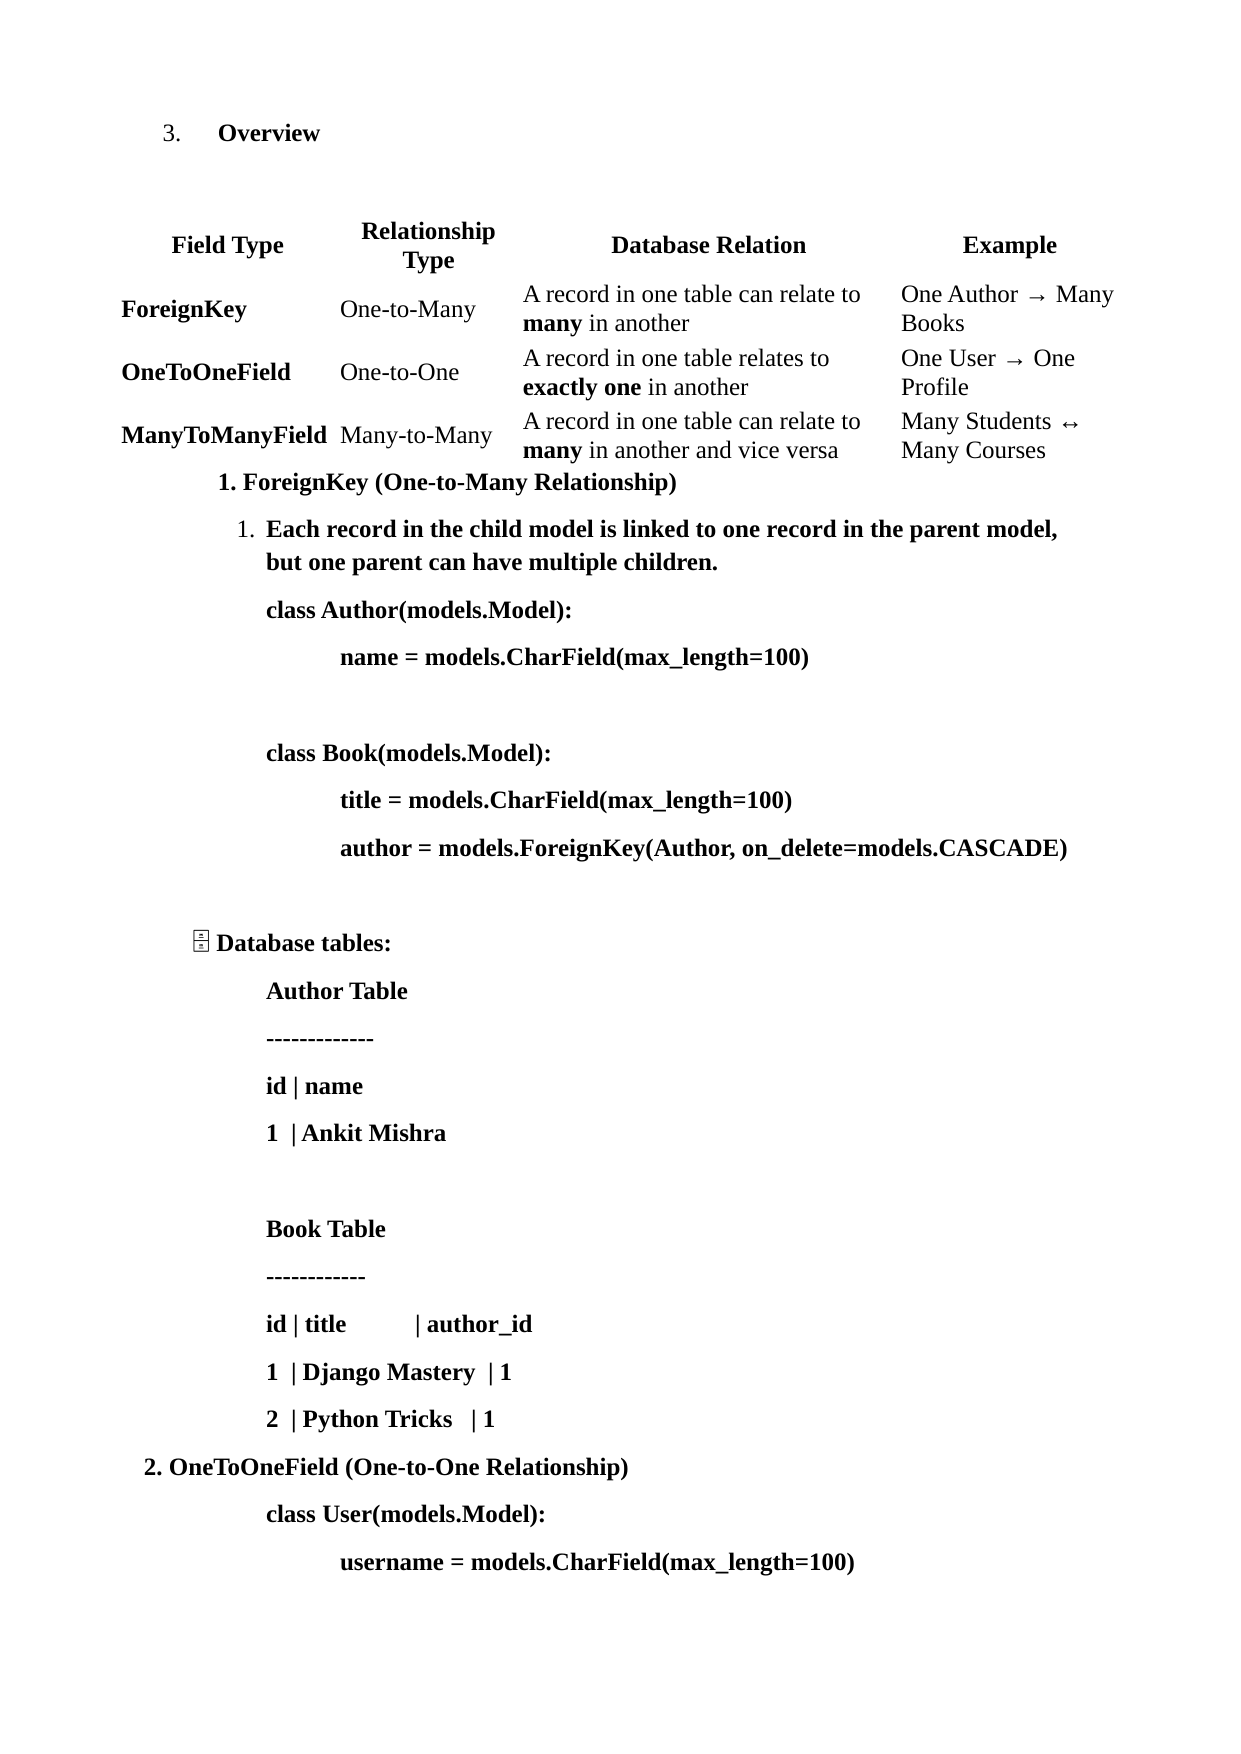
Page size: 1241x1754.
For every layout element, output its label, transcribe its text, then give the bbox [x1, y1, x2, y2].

text name = models.CharField(max_length=100) [118, 642, 1122, 671]
list Each record in the child model is linked to one record in the parent model, but one parent can have multiple children. [236, 514, 1122, 576]
text 1 | Ankit Mishra [118, 1118, 1122, 1147]
table_cell One-to-One [337, 340, 520, 403]
list 🔹 1. ForeignKey (One-to-Many Relationship) [162, 467, 1122, 495]
text 🗄️ Database tables: [118, 928, 1122, 957]
table_cell Many-to-Many [337, 403, 520, 467]
table_header Field Type [118, 213, 337, 277]
table_cell A record in one table can relate to many in another and vice versa [520, 403, 898, 467]
text ------------ [118, 1261, 1122, 1290]
table_cell One User → One Profile [898, 340, 1122, 403]
text class Author(models.Model): [118, 595, 1122, 624]
text 🔹 2. OneToOneField (One-to-One Relationship) [118, 1452, 1122, 1481]
table_cell ForeignKey [118, 277, 337, 340]
text id | name [118, 1071, 1122, 1100]
table_cell OneToOneField [118, 340, 337, 403]
table_cell One Author → Many Books [898, 277, 1122, 340]
text Book Table [118, 1214, 1122, 1242]
text class User(models.Model): [118, 1499, 1122, 1528]
table_cell Many Students ↔ Many Courses [898, 403, 1122, 467]
text Author Table [118, 976, 1122, 1004]
text author = models.ForeignKey(Author, on_delete=models.CASCADE) [118, 833, 1122, 862]
table_header Relationship Type [337, 213, 520, 277]
table_cell A record in one table can relate to many in another [520, 277, 898, 340]
text ------------- [118, 1023, 1122, 1052]
text 2 | Python Tricks | 1 [118, 1404, 1122, 1433]
table_cell A record in one table relates to exactly one in another [520, 340, 898, 403]
text id | title | author_id [118, 1309, 1122, 1338]
text username = models.CharField(max_length=100) [118, 1547, 1122, 1576]
table_cell ManyToManyField [118, 403, 337, 467]
text title = models.CharField(max_length=100) [118, 785, 1122, 814]
table_cell One-to-Many [337, 277, 520, 340]
table_header Database Relation [520, 213, 898, 277]
text 1 | Django Mastery | 1 [118, 1357, 1122, 1385]
text class Book(models.Model): [118, 738, 1122, 766]
table_header Example [898, 213, 1122, 277]
list 🧠 Overview [162, 118, 1122, 147]
